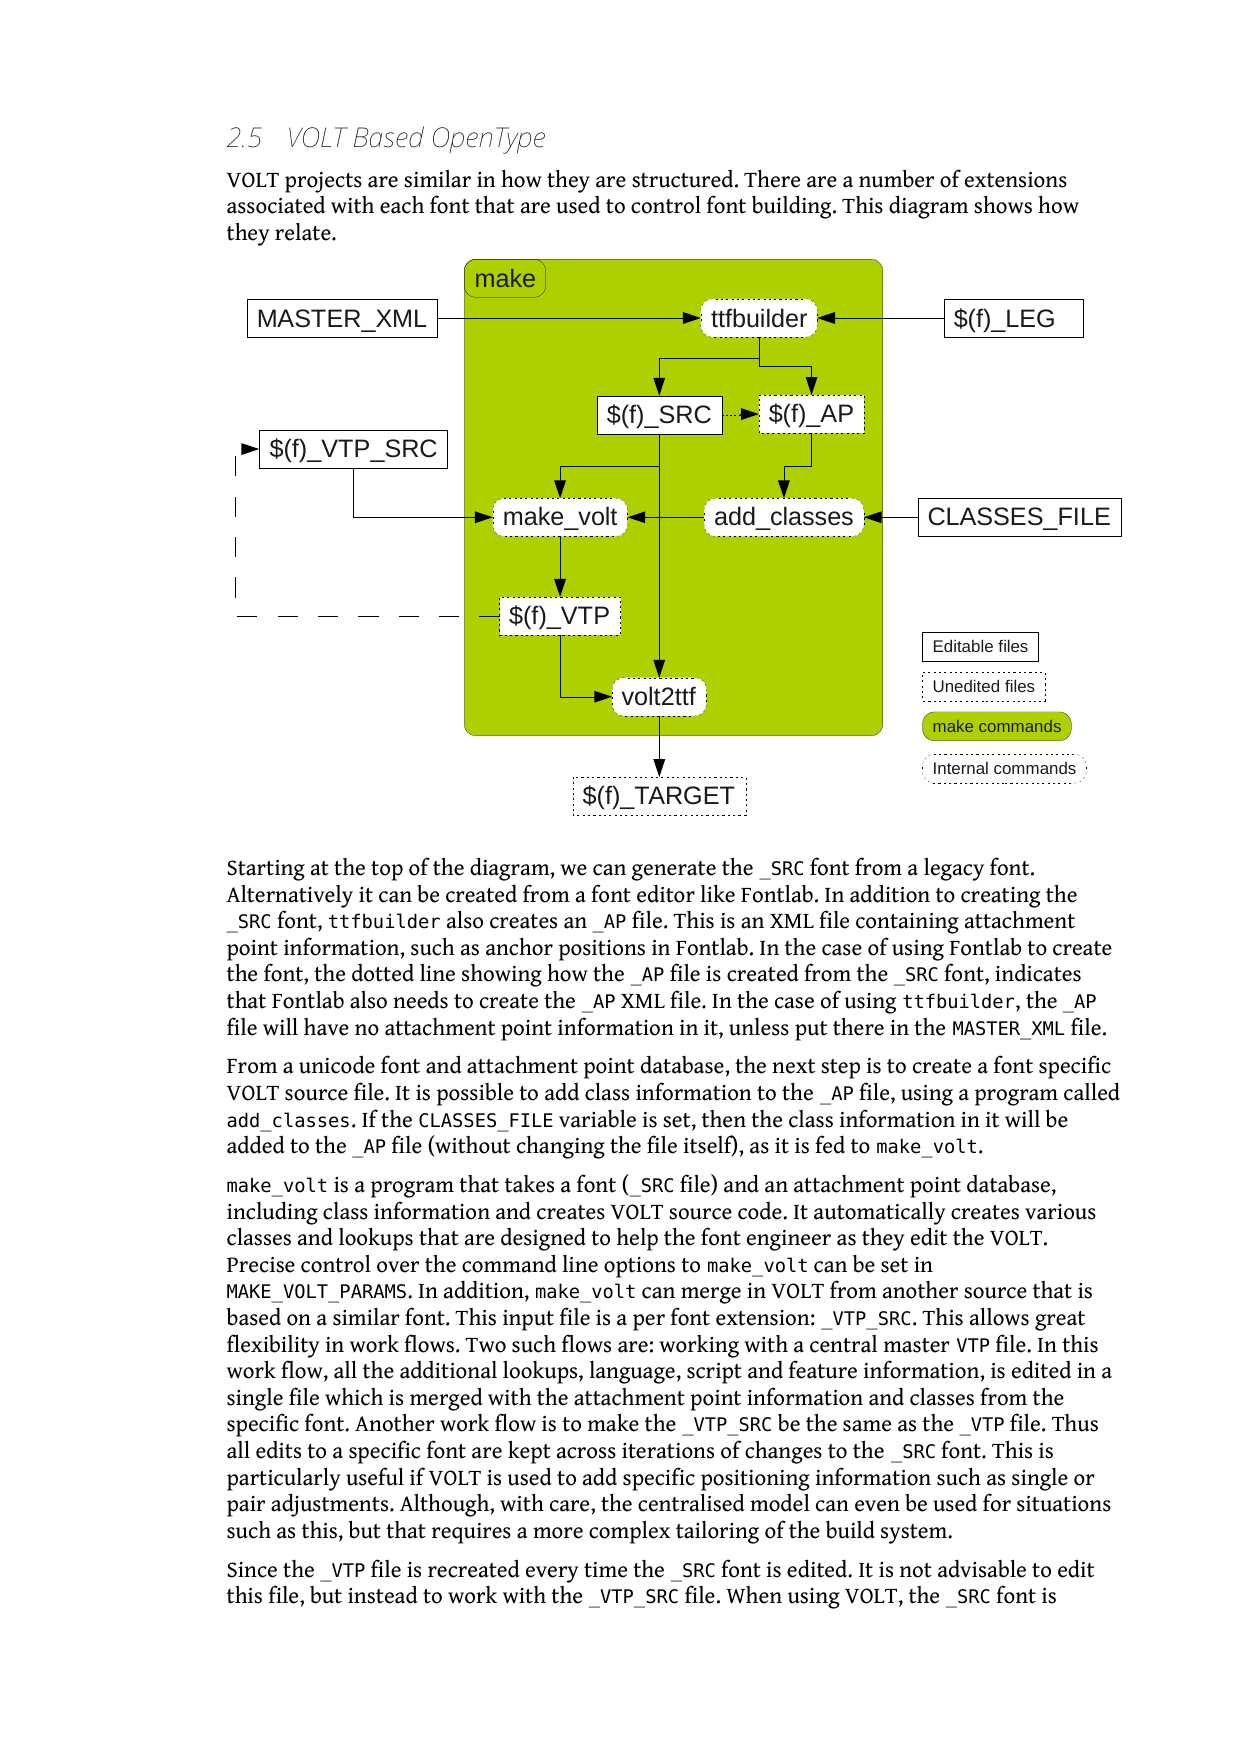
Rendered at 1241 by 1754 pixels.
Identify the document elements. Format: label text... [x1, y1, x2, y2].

text From a unicode font and attachment point database, the next step is to create a font specific VOLT source file. It is possible to add class information to the _AP file, using a program called add_classes. If the CLASSES_FILE variable is set, then the class information in it will be added to the _AP file (without changing the file itself), as it is fed to make_volt. [226, 1054, 1122, 1160]
text Since the _VTP file is recreated every time the _SRC font is edited. It is not advisable to edit this file, but instead to work with the _VTP_SRC file. When using VOLT, the _SRC font is [226, 1557, 1122, 1610]
text make_volt is a program that takes a font (_SRC file) and an attachment point database, including class information and creates VOLT source code. It automatically creates various classes and lookups that are designed to help the font engineer as they edit the VOLT. Precise control over the command line options to make_volt can be set in MAKE_VOLT_PARAMS. In addition, make_volt can merge in VOLT from another source that is based on a similar font. This input file is a per font extension: _VTP_SRC. This allows great flexibility in work flows. Two such flows are: working with a central master VTP file. In this work flow, all the additional lookups, language, script and feature information, is edited in a single file which is merged with the attachment point information and classes from the specific font. Another work flow is to make the _VTP_SRC be the same as the _VTP file. Thus all edits to a specific font are kept across iterations of changes to the _SRC font. This is particularly useful if VOLT is used to add specific positioning information such as single or pair adjustments. Although, with care, the centralised model can even be used for situations such as this, but that requires a more complex tailoring of the build system. [226, 1173, 1122, 1544]
text Starting at the top of the diagram, we can generate the _SRC font from a legacy font. Alternatively it can be created from a font editor like Fontlab. In addition to creating the _SRC font, ttfbuilder also creates an _AP file. This is an XML file containing attachment point information, such as anchor positions in Fontlab. In the case of using Fontlab to create the font, the dotted line showing how the _AP file is created from the _SRC font, indicates that Fontlab also needs to create the _AP XML file. In the case of using ttfbuilder, the _AP file will have no attachment point information in it, unless put there in the MASTER_XML file. [226, 856, 1122, 1041]
subtitle VOLT Based OpenType [226, 118, 1122, 155]
text VOLT projects are similar in how they are structured. There are a number of extensions associated with each font that are used to control font building. This diagram shows how they relate. [226, 167, 1122, 247]
